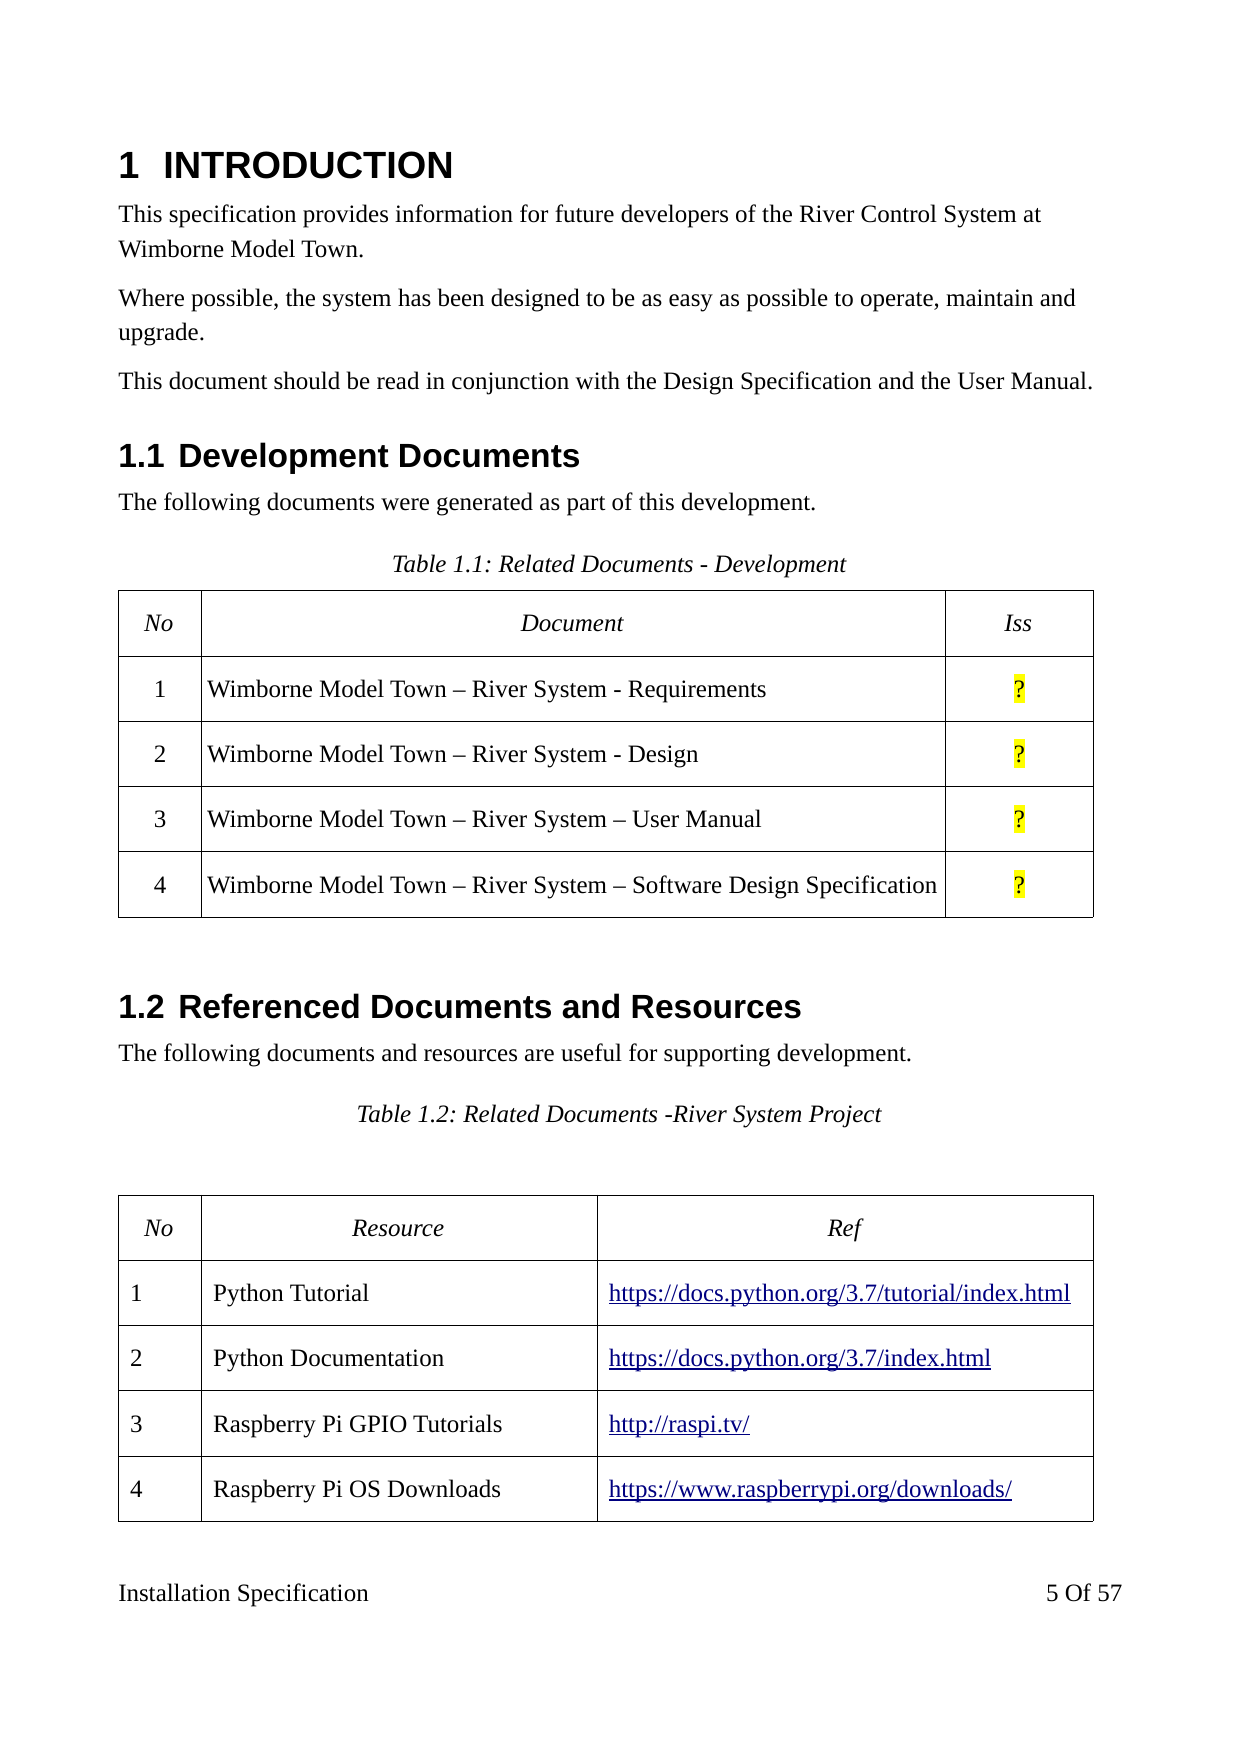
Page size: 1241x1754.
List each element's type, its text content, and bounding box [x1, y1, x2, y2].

table_header Resource [202, 1196, 597, 1260]
table_cell 3 [119, 1391, 201, 1456]
table_header No [119, 591, 201, 656]
text This specification provides information for future developers of the River Control System at Wimborne Model Town. [118, 199, 1122, 262]
table_cell Wimborne Model Town – River System - Design [202, 722, 945, 786]
table_cell ? [946, 852, 1093, 917]
table_cell http://raspi.tv/ [598, 1391, 1093, 1456]
table_cell Raspberry Pi GPIO Tutorials [202, 1391, 597, 1456]
table_cell https://docs.python.org/3.7/tutorial/index.html [598, 1261, 1093, 1325]
table_cell ? [946, 787, 1093, 851]
table_cell Python Tutorial [202, 1261, 597, 1325]
table_cell https://www.raspberrypi.org/downloads/ [598, 1457, 1093, 1521]
table_header No [119, 1196, 201, 1260]
table_cell 1 [119, 1261, 201, 1325]
table_cell 1 [119, 657, 201, 721]
table_cell 2 [119, 722, 201, 786]
text Where possible, the system has been designed to be as easy as possible to operate, maintain and upgrade. [118, 283, 1122, 346]
subtitle Referenced Documents and Resources [118, 987, 1122, 1025]
table_cell Wimborne Model Town – River System - Requirements [202, 657, 945, 721]
text Table 1.2: Related Documents -River System Project [118, 1099, 1122, 1128]
subtitle INTRODUCTION [118, 143, 1122, 187]
table_cell Wimborne Model Town – River System – Software Design Specification [202, 852, 945, 917]
table_cell 4 [119, 852, 201, 917]
text This document should be read in conjunction with the Design Specification and the User Manual. [118, 366, 1122, 395]
table_cell 4 [119, 1457, 201, 1521]
table_cell Raspberry Pi OS Downloads [202, 1457, 597, 1521]
table_cell ? [946, 657, 1093, 721]
text Table 1.1: Related Documents - Development [118, 549, 1122, 578]
table_cell ? [946, 722, 1093, 786]
text The following documents and resources are useful for supporting development. [118, 1038, 1122, 1067]
table_cell 2 [119, 1326, 201, 1390]
text The following documents were generated as part of this development. [118, 487, 1122, 516]
table_cell Python Documentation [202, 1326, 597, 1390]
table_cell 3 [119, 787, 201, 851]
table_cell https://docs.python.org/3.7/index.html [598, 1326, 1093, 1390]
table_cell Wimborne Model Town – River System – User Manual [202, 787, 945, 851]
subtitle Development Documents [118, 436, 1122, 475]
table_header Document [202, 591, 945, 656]
table_header Iss [946, 591, 1093, 656]
table_header Ref [598, 1196, 1093, 1260]
